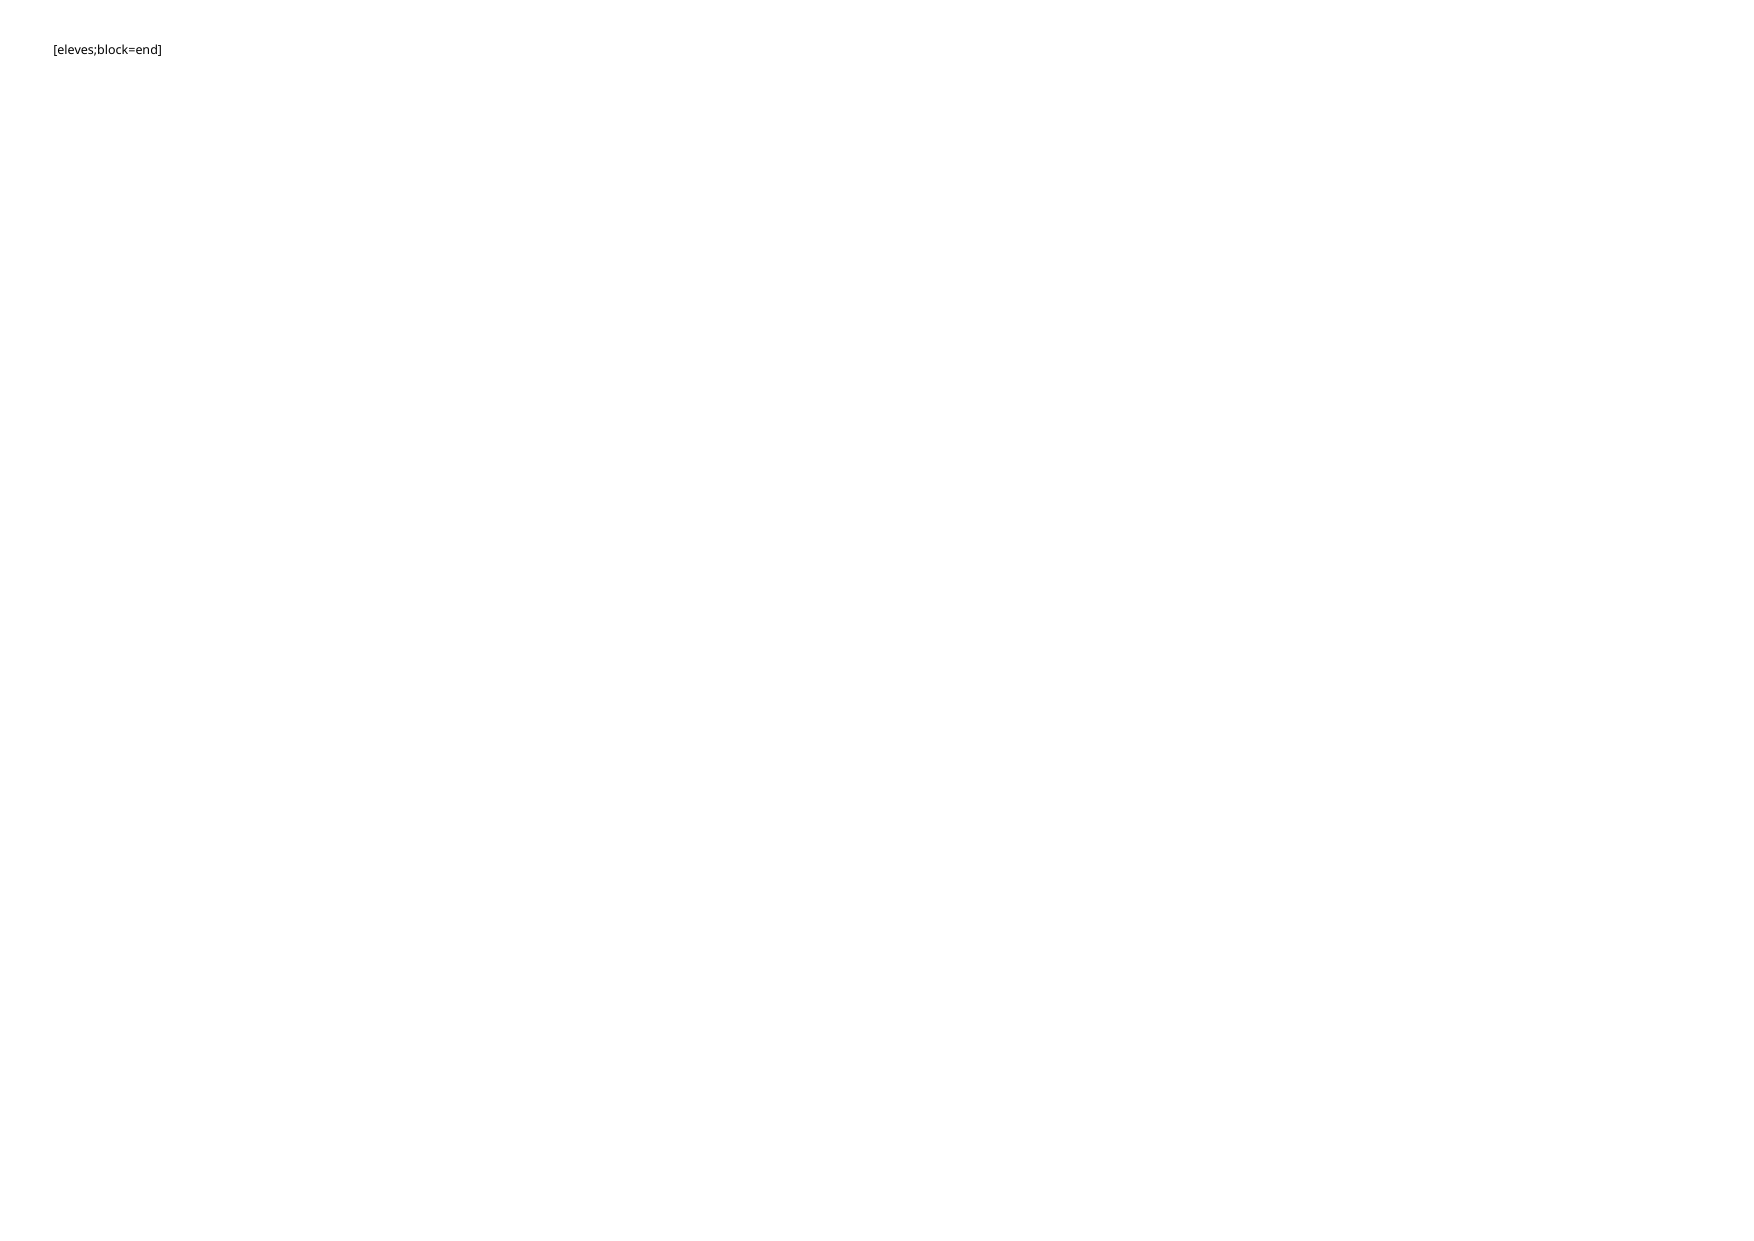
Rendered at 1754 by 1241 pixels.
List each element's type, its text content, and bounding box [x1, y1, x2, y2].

text [eleves;block=end] [53, 41, 1683, 58]
